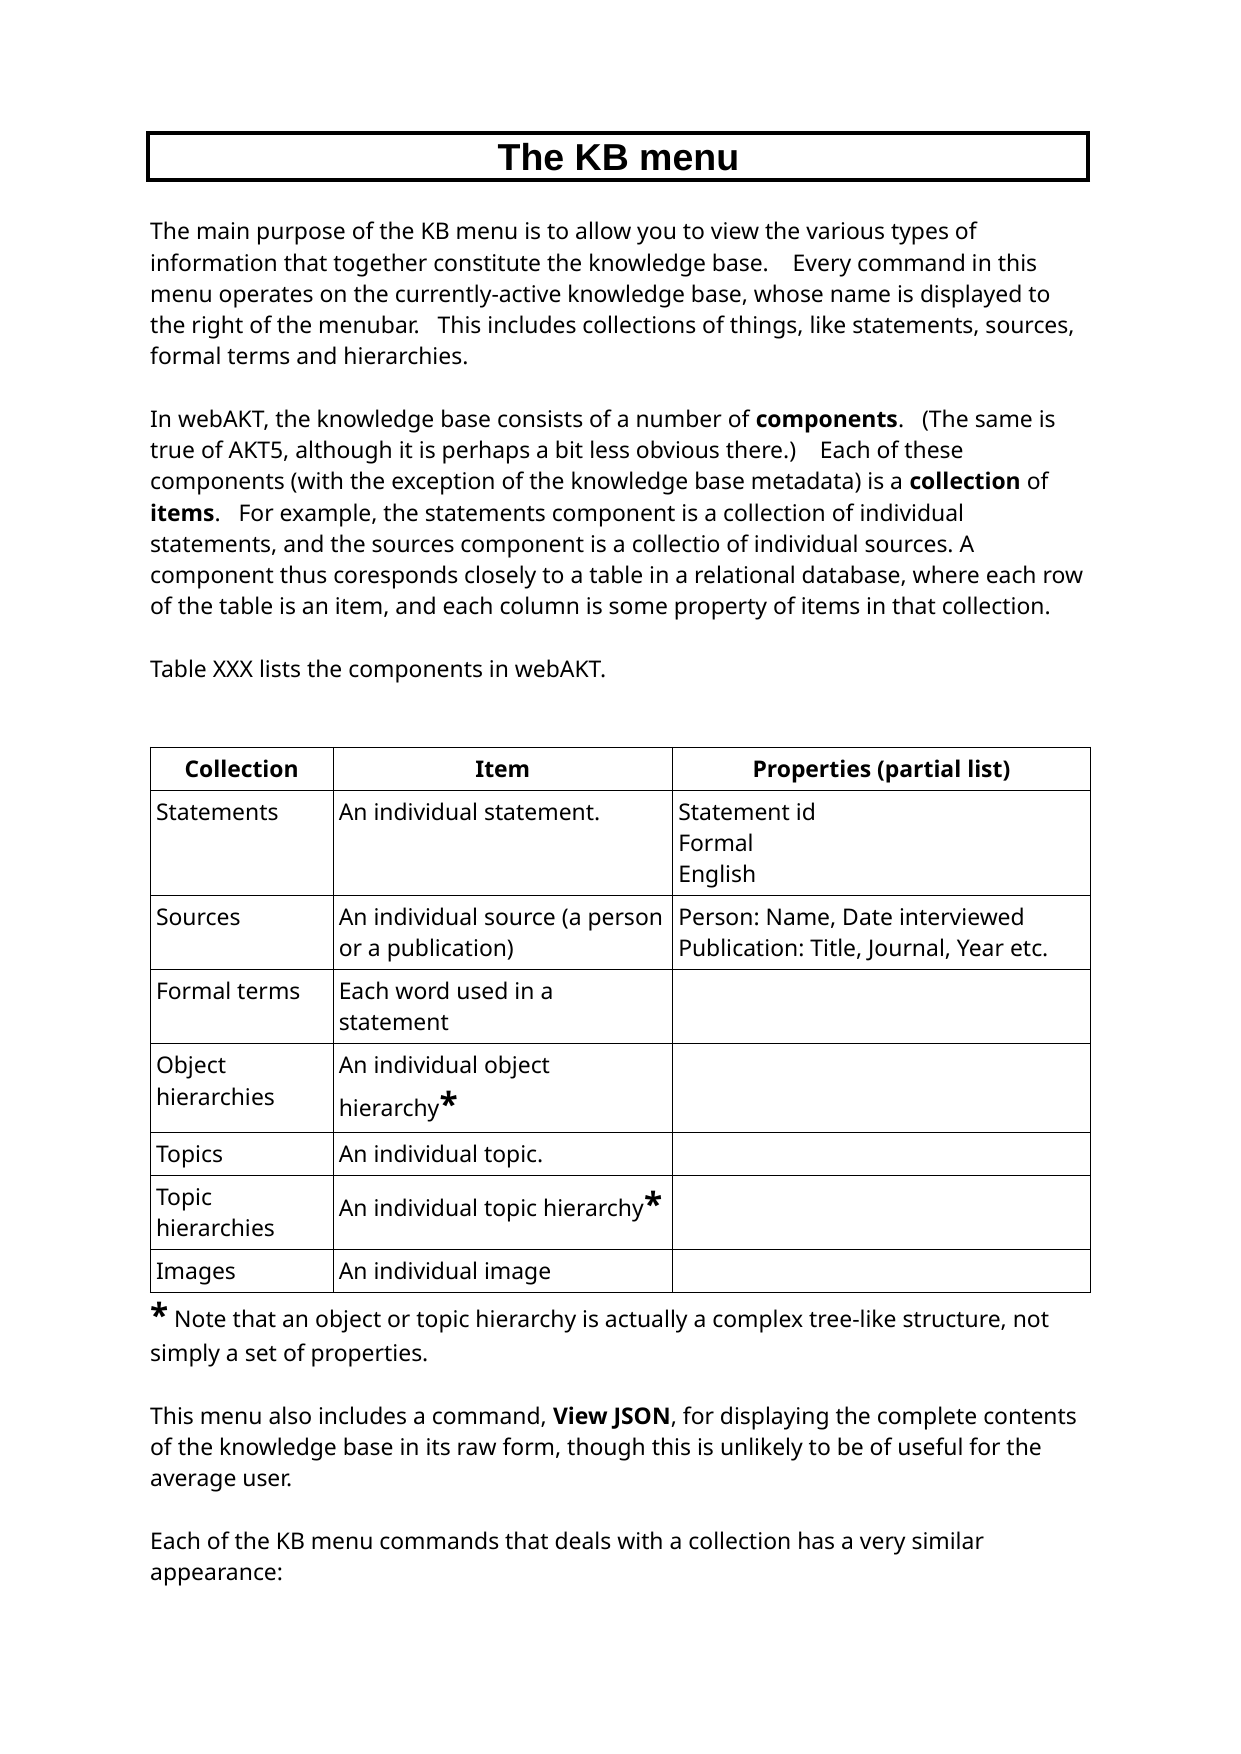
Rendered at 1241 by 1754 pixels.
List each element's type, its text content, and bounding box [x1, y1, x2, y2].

text The main purpose of the KB menu is to allow you to view the various types of information that together constitute the knowledge base. Every command in this menu operates on the currently-active knowledge base, whose name is displayed to the right of the menubar. This includes collections of things, like statements, sources, formal terms and hierarchies. [150, 215, 1090, 372]
table_cell Object hierarchies [151, 1044, 333, 1132]
table_cell Formal terms [151, 970, 333, 1043]
table_cell An individual image [334, 1250, 672, 1292]
table_cell [673, 970, 1090, 1043]
table_cell Topic hierarchies [151, 1176, 333, 1249]
table_header Item [334, 748, 672, 789]
table_cell Person: Name, Date interviewed Publication: Title, Journal, Year etc. [673, 896, 1090, 969]
subtitle The KB menu [150, 135, 1086, 178]
table_cell An individual source (a person or a publication) [334, 896, 672, 969]
table_cell Statement id Formal English [673, 791, 1090, 895]
table_cell Sources [151, 896, 333, 969]
table_cell An individual topic hierarchy* [334, 1176, 672, 1249]
text Table XXX lists the components in webAKT. [150, 653, 1090, 684]
table_cell Topics [151, 1133, 333, 1174]
text * Note that an object or topic hierarchy is actually a complex tree-like structure, not simply a set of properties. [150, 1293, 1090, 1368]
table_cell An individual statement. [334, 791, 672, 895]
table_cell [673, 1250, 1090, 1292]
table_cell Statements [151, 791, 333, 895]
table_cell [673, 1044, 1090, 1132]
table_cell [673, 1133, 1090, 1174]
text This menu also includes a command, View JSON, for displaying the complete contents of the knowledge base in its raw form, though this is unlikely to be of useful for the average user. [150, 1400, 1090, 1493]
table_header Properties (partial list) [673, 748, 1090, 789]
table_cell Each word used in a statement [334, 970, 672, 1043]
table_header Collection [151, 748, 333, 789]
table_cell An individual topic. [334, 1133, 672, 1174]
text Each of the KB menu commands that deals with a collection has a very similar appearance: [150, 1525, 1090, 1587]
table_cell [673, 1176, 1090, 1249]
table_cell An individual object hierarchy* [334, 1044, 672, 1132]
text In webAKT, the knowledge base consists of a number of components. (The same is true of AKT5, although it is perhaps a bit less obvious there.) Each of these components (with the exception of the knowledge base metadata) is a collection of items. For example, the statements component is a collection of individual statements, and the sources component is a collectio of individual sources. A component thus coresponds closely to a table in a relational database, where each row of the table is an item, and each column is some property of items in that collection. [150, 403, 1090, 622]
table_cell Images [151, 1250, 333, 1292]
